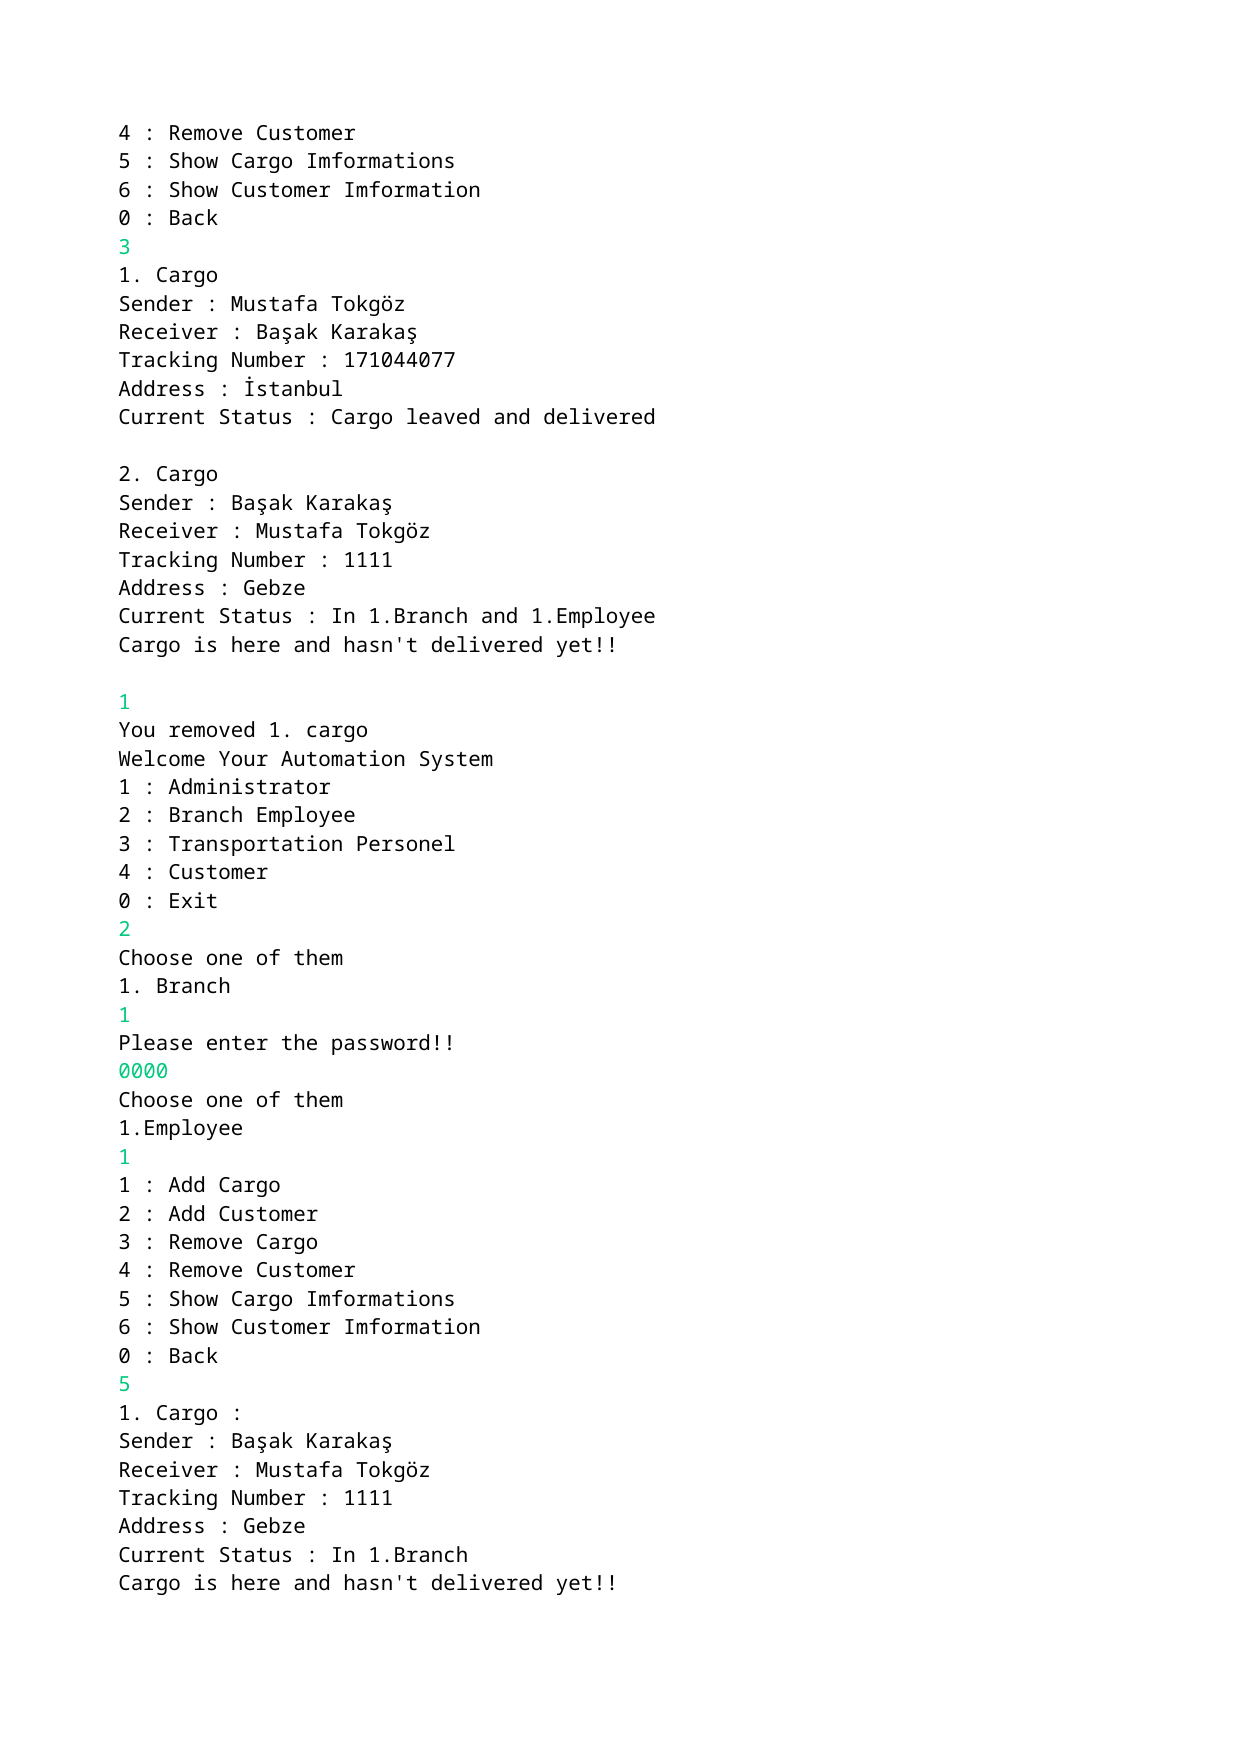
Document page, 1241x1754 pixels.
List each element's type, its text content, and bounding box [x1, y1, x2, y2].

text Current Status : In 1.Branch [118, 1540, 1122, 1568]
text Receiver : Mustafa Tokgöz [118, 516, 1122, 545]
text 0 : Back [118, 1341, 1122, 1369]
text 1.Employee [118, 1113, 1122, 1142]
text Cargo is here and hasn't delivered yet!! [118, 1568, 1122, 1597]
text 2. Cargo [118, 459, 1122, 488]
text Address : İstanbul [118, 374, 1122, 402]
text 1 [118, 1000, 1122, 1028]
text Current Status : In 1.Branch and 1.Employee [118, 602, 1122, 630]
text Choose one of them [118, 1085, 1122, 1113]
text 1. Cargo : [118, 1398, 1122, 1426]
text Please enter the password!! [118, 1028, 1122, 1057]
text Sender : Mustafa Tokgöz [118, 289, 1122, 317]
text Address : Gebze [118, 573, 1122, 602]
text Address : Gebze [118, 1512, 1122, 1540]
text Tracking Number : 171044077 [118, 346, 1122, 374]
text 3 : Remove Cargo [118, 1227, 1122, 1256]
text 6 : Show Customer Imformation [118, 1312, 1122, 1341]
text Current Status : Cargo leaved and delivered [118, 402, 1122, 431]
text 3 : Transportation Personel [118, 829, 1122, 857]
text 5 : Show Cargo Imformations [118, 147, 1122, 175]
text 1 : Administrator [118, 772, 1122, 801]
text 1. Branch [118, 971, 1122, 1000]
text Sender : Başak Karakaş [118, 488, 1122, 516]
text 1 [118, 687, 1122, 715]
text 0000 [118, 1057, 1122, 1085]
text Welcome Your Automation System [118, 744, 1122, 772]
text 0 : Exit [118, 886, 1122, 914]
text 3 [118, 232, 1122, 260]
text 4 : Customer [118, 857, 1122, 886]
text Receiver : Başak Karakaş [118, 317, 1122, 346]
text Sender : Başak Karakaş [118, 1426, 1122, 1455]
text 5 [118, 1369, 1122, 1398]
text Cargo is here and hasn't delivered yet!! [118, 630, 1122, 658]
text You removed 1. cargo [118, 715, 1122, 744]
text 1 : Add Cargo [118, 1170, 1122, 1199]
text Choose one of them [118, 943, 1122, 971]
text 0 : Back [118, 203, 1122, 232]
text 4 : Remove Customer [118, 118, 1122, 147]
text 5 : Show Cargo Imformations [118, 1284, 1122, 1312]
text 4 : Remove Customer [118, 1256, 1122, 1284]
text 2 : Branch Employee [118, 801, 1122, 829]
text Tracking Number : 1111 [118, 545, 1122, 573]
text Receiver : Mustafa Tokgöz [118, 1455, 1122, 1483]
text Tracking Number : 1111 [118, 1483, 1122, 1512]
text 6 : Show Customer Imformation [118, 175, 1122, 203]
text 2 [118, 914, 1122, 943]
text 2 : Add Customer [118, 1199, 1122, 1227]
text 1 [118, 1142, 1122, 1170]
text 1. Cargo [118, 260, 1122, 289]
